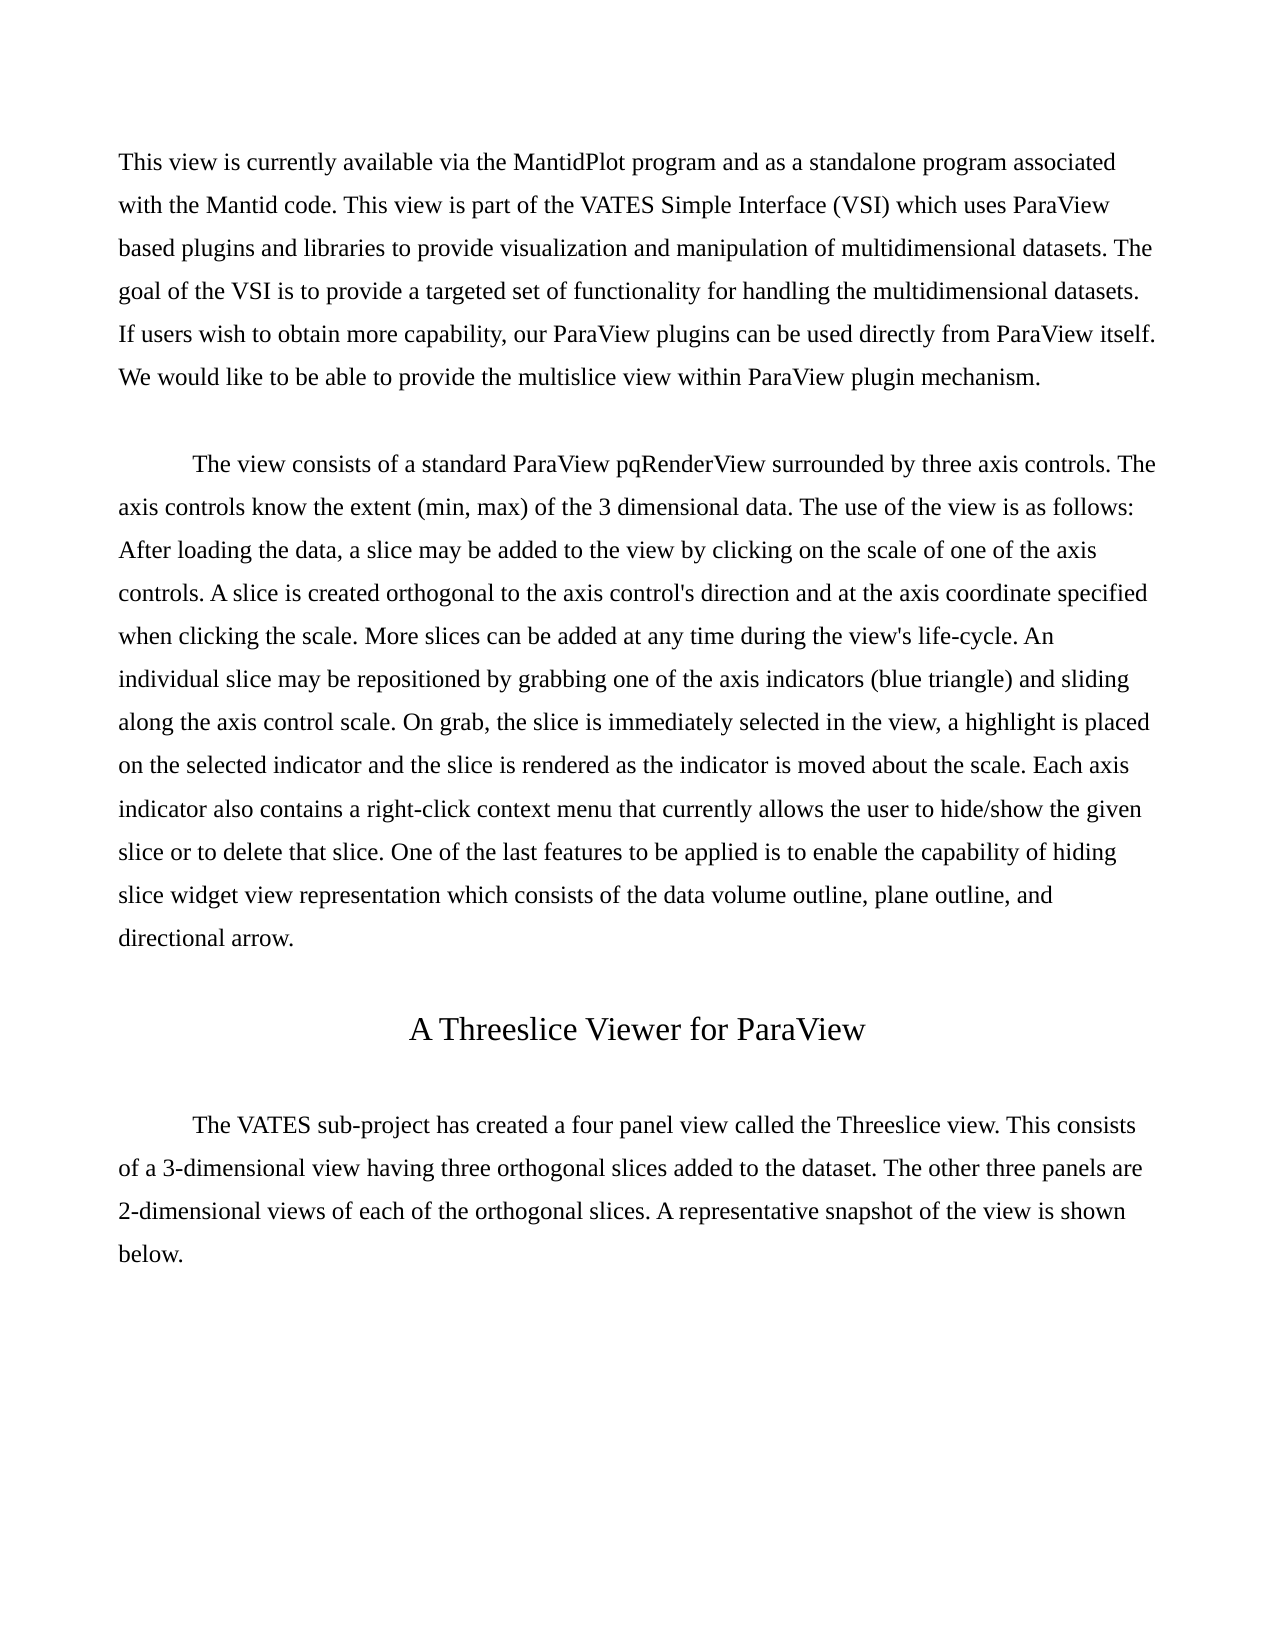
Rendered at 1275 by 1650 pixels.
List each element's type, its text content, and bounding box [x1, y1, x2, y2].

text A Threeslice Viewer for ParaView [118, 1009, 1157, 1048]
text The VATES sub-project has created a four panel view called the Threeslice view. This consists of a 3-dimensional view having three orthogonal slices added to the dataset. The other three panels are 2-dimensional views of each of the orthogonal slices. A representative snapshot of the view is shown below. [118, 1110, 1157, 1268]
text This view is currently available via the MantidPlot program and as a standalone program associated with the Mantid code. This view is part of the VATES Simple Interface (VSI) which uses ParaView based plugins and libraries to provide visualization and manipulation of multidimensional datasets. The goal of the VSI is to provide a targeted set of functionality for handling the multidimensional datasets. If users wish to obtain more capability, our ParaView plugins can be used directly from ParaView itself. We would like to be able to provide the multislice view within ParaView plugin mechanism. [118, 147, 1157, 391]
text The view consists of a standard ParaView pqRenderView surrounded by three axis controls. The axis controls know the extent (min, max) of the 3 dimensional data. The use of the view is as follows: After loading the data, a slice may be added to the view by clicking on the scale of one of the axis controls. A slice is created orthogonal to the axis control's direction and at the axis coordinate specified when clicking the scale. More slices can be added at any time during the view's life-cycle. An individual slice may be repositioned by grabbing one of the axis indicators (blue triangle) and sliding along the axis control scale. On grab, the slice is immediately selected in the view, a highlight is placed on the selected indicator and the slice is rendered as the indicator is moved about the scale. Each axis indicator also contains a right-click context menu that currently allows the user to hide/show the given slice or to delete that slice. One of the last features to be applied is to enable the capability of hiding slice widget view representation which consists of the data volume outline, plane outline, and directional arrow. [118, 449, 1157, 952]
